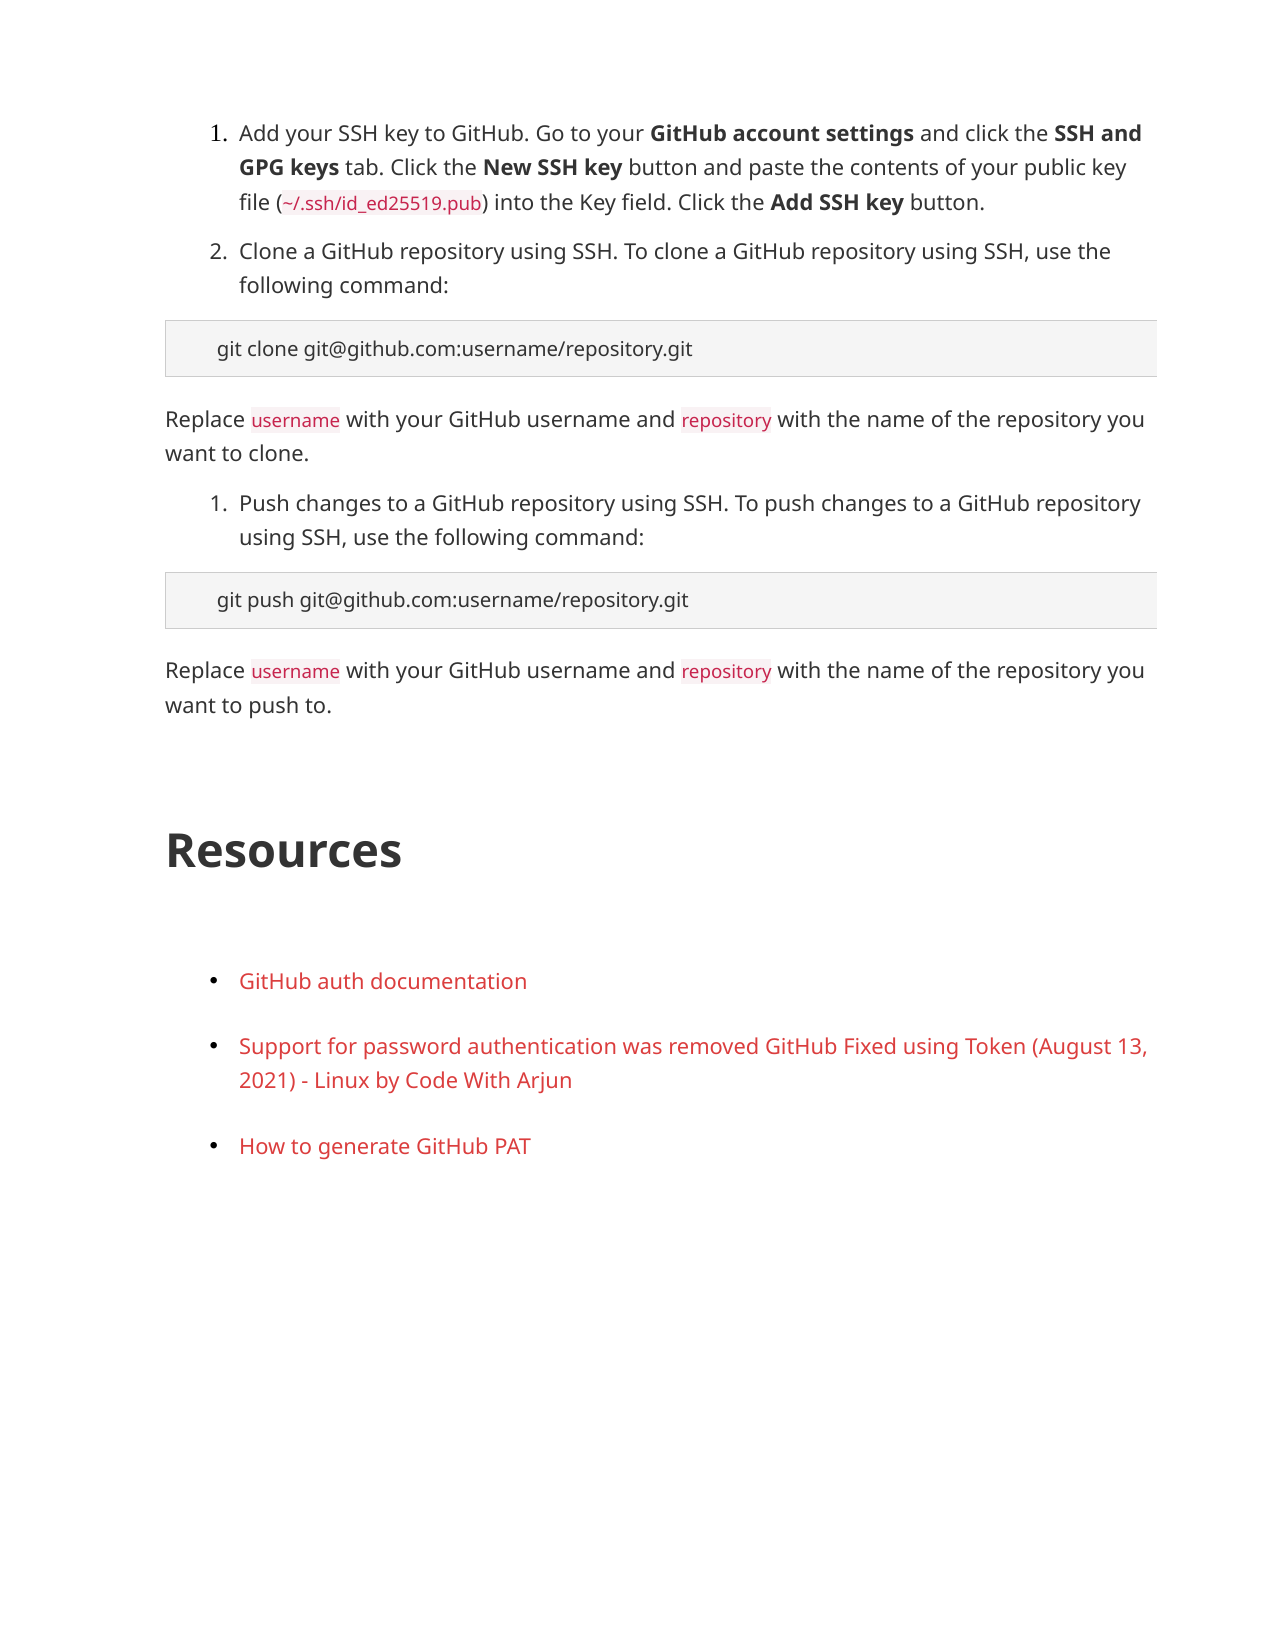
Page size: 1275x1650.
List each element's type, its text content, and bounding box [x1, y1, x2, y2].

text git push git@github.com:username/repository.git [166, 573, 1157, 628]
list Support for password authentication was removed GitHub Fixed using Token (August 13, 2021) - Linux by Code With Arjun [209, 1031, 1157, 1095]
list How to generate GitHub PAT [209, 1131, 1157, 1161]
list Push changes to a GitHub repository using SSH. To push changes to a GitHub repository using SSH, use the following command: [209, 488, 1157, 552]
list GitHub auth documentation [209, 966, 1157, 996]
text Replace username with your GitHub username and repository with the name of the repository you want to push to. [165, 655, 1157, 719]
subtitle Resources [165, 817, 1157, 881]
text git clone git@github.com:username/repository.git [166, 321, 1157, 376]
text Replace username with your GitHub username and repository with the name of the repository you want to clone. [165, 404, 1157, 468]
list Add your SSH key to GitHub. Go to your GitHub account settings and click the SSH and GPG keys tab. Click the New SSH key button and paste the contents of your public key file (~/.ssh/id_ed25519.pub) into the Key field. Click the Add SSH key button. [209, 118, 1157, 216]
list Clone a GitHub repository using SSH. To clone a GitHub repository using SSH, use the following command: [209, 236, 1157, 300]
